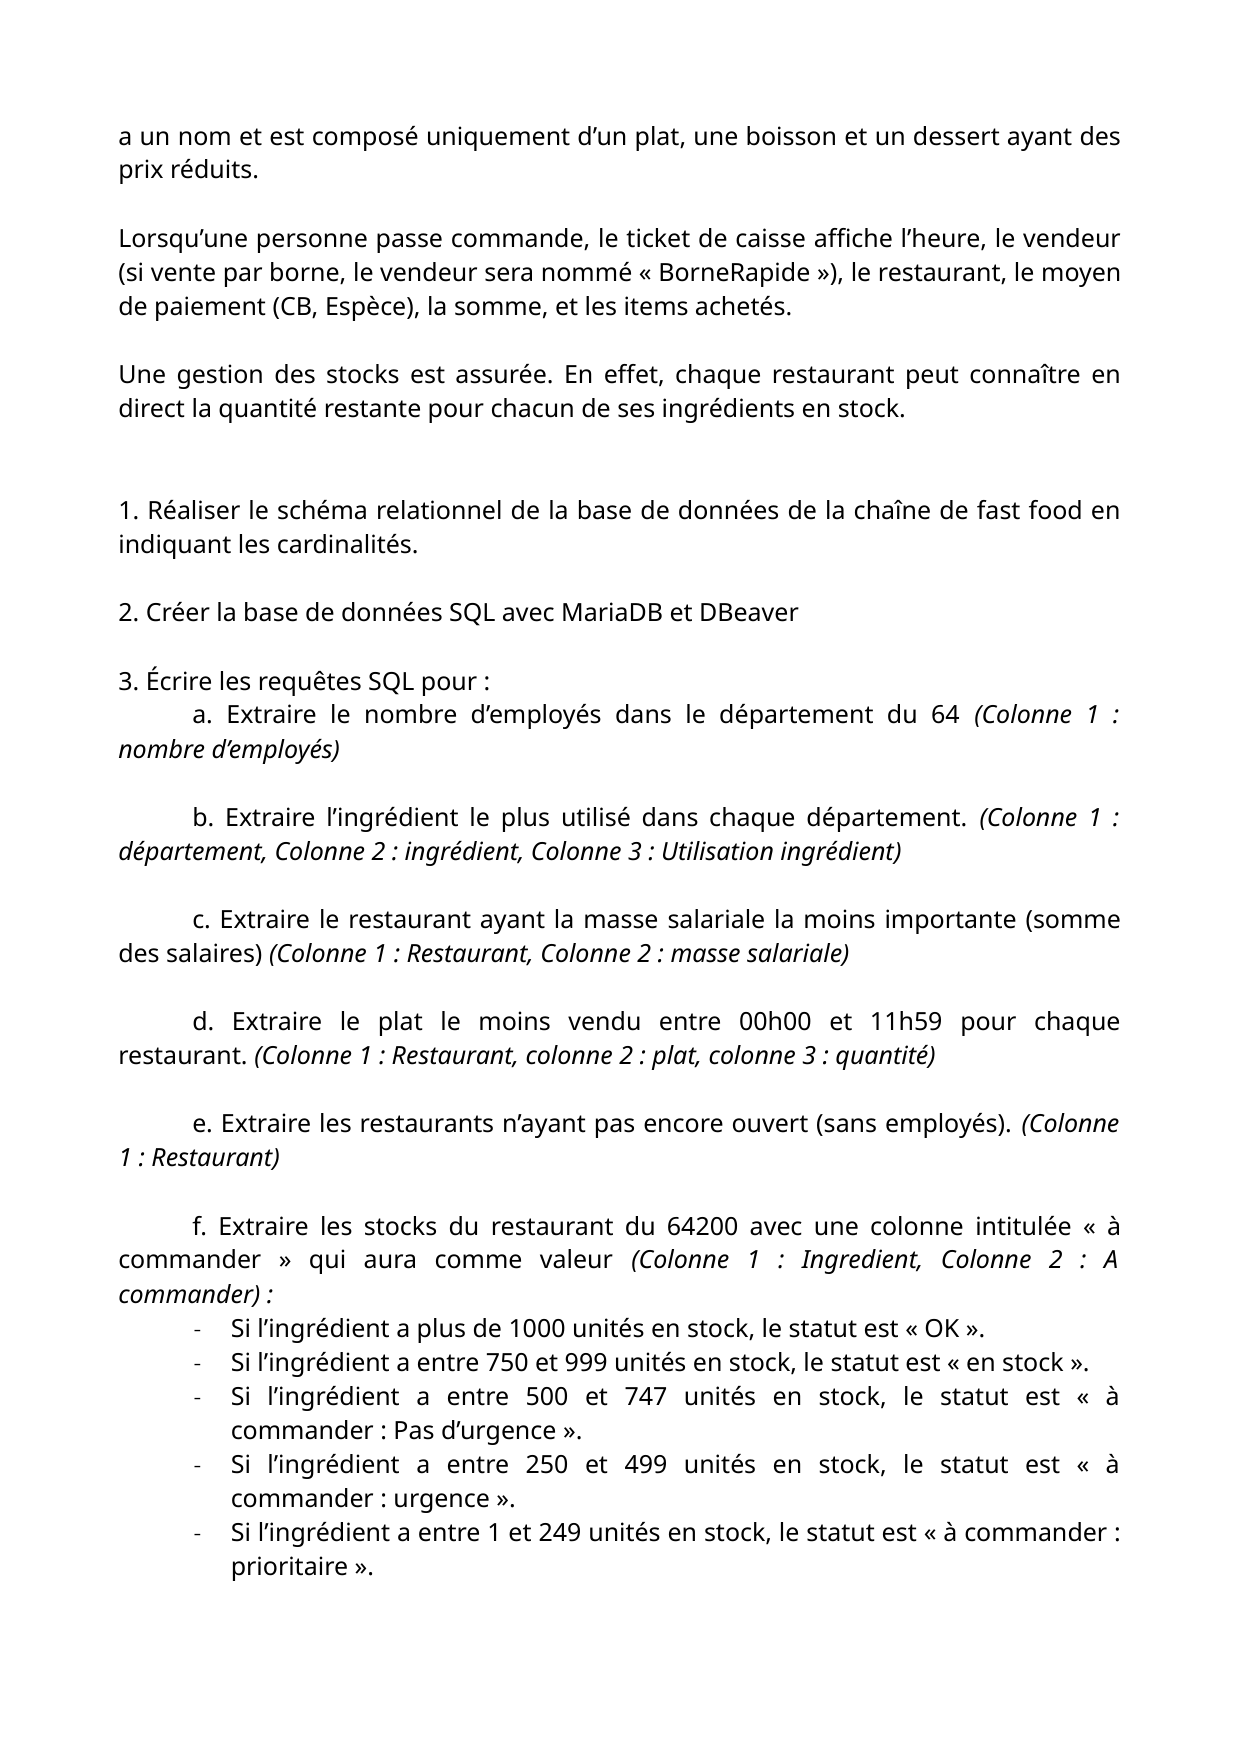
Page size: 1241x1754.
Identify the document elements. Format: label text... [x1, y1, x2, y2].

text 1. Réaliser le schéma relationnel de la base de données de la chaîne de fast food en indiquant les cardinalités. [118, 493, 1122, 561]
text f. Extraire les stocks du restaurant du 64200 avec une colonne intitulée « à commander » qui aura comme valeur (Colonne 1 : Ingredient, Colonne 2 : A commander) : [118, 1208, 1122, 1310]
list Si l’ingrédient a entre 250 et 499 unités en stock, le statut est « à commander : urgence ». [193, 1447, 1122, 1515]
text b. Extraire l’ingrédient le plus utilisé dans chaque département. (Colonne 1 : département, Colonne 2 : ingrédient, Colonne 3 : Utilisation ingrédient) [118, 799, 1122, 867]
list Si l’ingrédient a entre 500 et 747 unités en stock, le statut est « à commander : Pas d’urgence ». [193, 1378, 1122, 1447]
text Une gestion des stocks est assurée. En effet, chaque restaurant peut connaître en direct la quantité restante pour chacun de ses ingrédients en stock. [118, 357, 1122, 425]
text c. Extraire le restaurant ayant la masse salariale la moins importante (somme des salaires) (Colonne 1 : Restaurant, Colonne 2 : masse salariale) [118, 902, 1122, 970]
list Si l’ingrédient a entre 1 et 249 unités en stock, le statut est « à commander : prioritaire ». [193, 1515, 1122, 1583]
text d. Extraire le plat le moins vendu entre 00h00 et 11h59 pour chaque restaurant. (Colonne 1 : Restaurant, colonne 2 : plat, colonne 3 : quantité) [118, 1004, 1122, 1072]
list Si l’ingrédient a entre 750 et 999 unités en stock, le statut est « en stock ». [193, 1344, 1122, 1378]
text 3. Écrire les requêtes SQL pour : [118, 663, 1122, 697]
text 2. Créer la base de données SQL avec MariaDB et DBeaver [118, 595, 1122, 629]
list Si l’ingrédient a plus de 1000 unités en stock, le statut est « OK ». [193, 1310, 1122, 1344]
text a un nom et est composé uniquement d’un plat, une boisson et un dessert ayant des prix réduits. [118, 118, 1122, 186]
text Lorsqu’une personne passe commande, le ticket de caisse affiche l’heure, le vendeur (si vente par borne, le vendeur sera nommé « BorneRapide »), le restaurant, le moyen de paiement (CB, Espèce), la somme, et les items achetés. [118, 220, 1122, 322]
text a. Extraire le nombre d’employés dans le département du 64 (Colonne 1 : nombre d’employés) [118, 697, 1122, 765]
text e. Extraire les restaurants n’ayant pas encore ouvert (sans employés). (Colonne 1 : Restaurant) [118, 1106, 1122, 1174]
